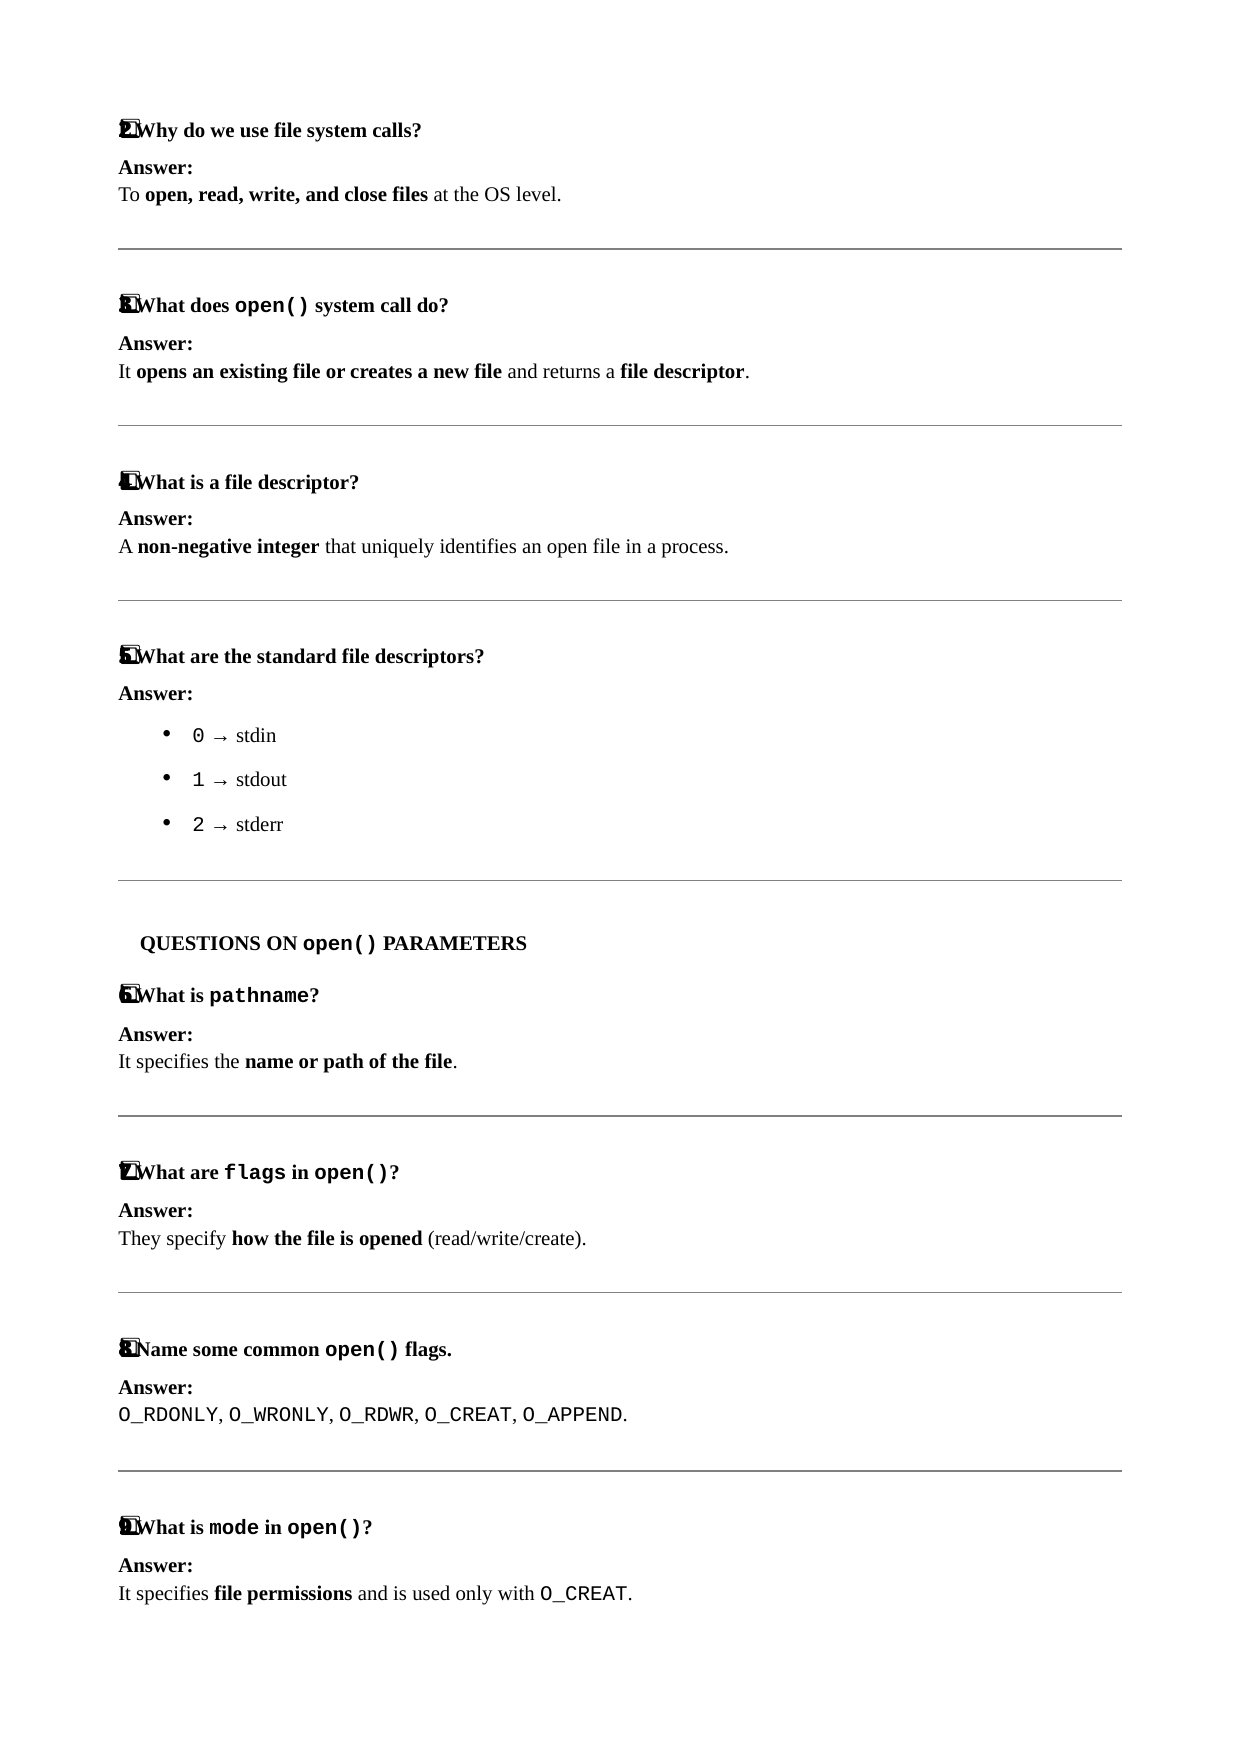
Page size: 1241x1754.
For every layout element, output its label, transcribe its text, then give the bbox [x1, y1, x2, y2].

subtitle 🔹 QUESTIONS ON open() PARAMETERS [118, 931, 1122, 956]
subtitle 9️⃣ What is mode in open()? [118, 1515, 1122, 1541]
subtitle 6️⃣ What is pathname? [118, 983, 1122, 1009]
subtitle 4️⃣ What is a file descriptor? [118, 469, 1122, 494]
subtitle 3️⃣ What does open() system call do? [118, 293, 1122, 319]
list 1 → stdout [162, 767, 1122, 793]
text Answer: To open, read, write, and close files at the OS level. [118, 155, 1122, 206]
text Answer: They specify how the file is opened (read/write/create). [118, 1198, 1122, 1250]
list 0 → stdin [162, 723, 1122, 749]
subtitle 8️⃣ Name some common open() flags. [118, 1336, 1122, 1362]
subtitle 5️⃣ What are the standard file descriptors? [118, 644, 1122, 668]
list 2 → stderr [162, 812, 1122, 837]
subtitle 7️⃣ What are flags in open()? [118, 1160, 1122, 1186]
text Answer: [118, 681, 1122, 705]
subtitle 2️⃣ Why do we use file system calls? [118, 118, 1122, 142]
text Answer: A non-negative integer that uniquely identifies an open file in a process. [118, 506, 1122, 558]
text Answer: It opens an existing file or creates a new file and returns a file descriptor. [118, 331, 1122, 383]
text Answer: O_RDONLY, O_WRONLY, O_RDWR, O_CREAT, O_APPEND. [118, 1375, 1122, 1428]
text Answer: It specifies the name or path of the file. [118, 1022, 1122, 1073]
text Answer: It specifies file permissions and is used only with O_CREAT. [118, 1553, 1122, 1607]
